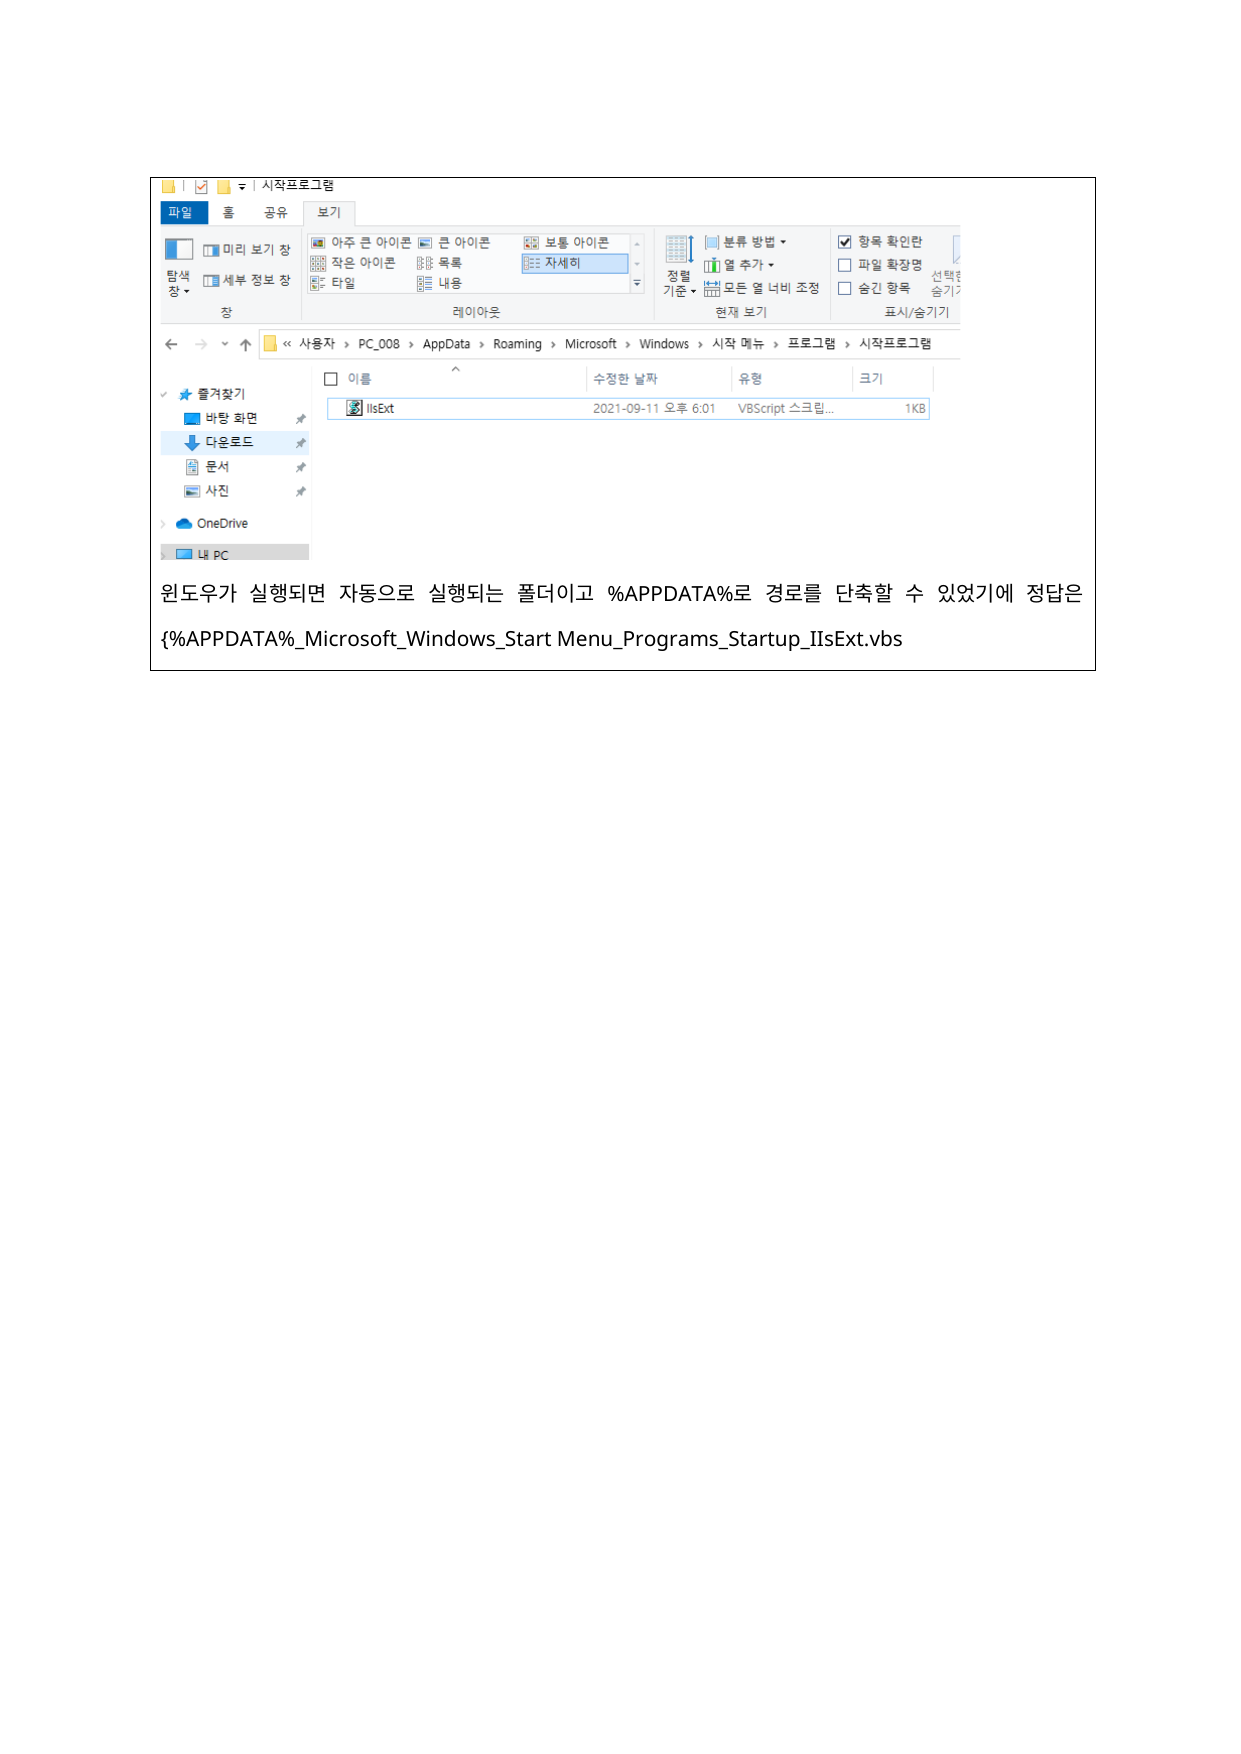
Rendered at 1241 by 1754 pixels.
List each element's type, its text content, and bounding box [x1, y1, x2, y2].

picture [160, 180, 961, 560]
table_cell 윈도우가 실행되면 자동으로 실행되는 폴더이고 %APPDATA%로 경로를 단축할 수 있었기에 정답은 {%APPDATA%_Microsoft_Windows_Start Menu_Programs_Startup_IIsExt.vbs [151, 178, 1095, 670]
